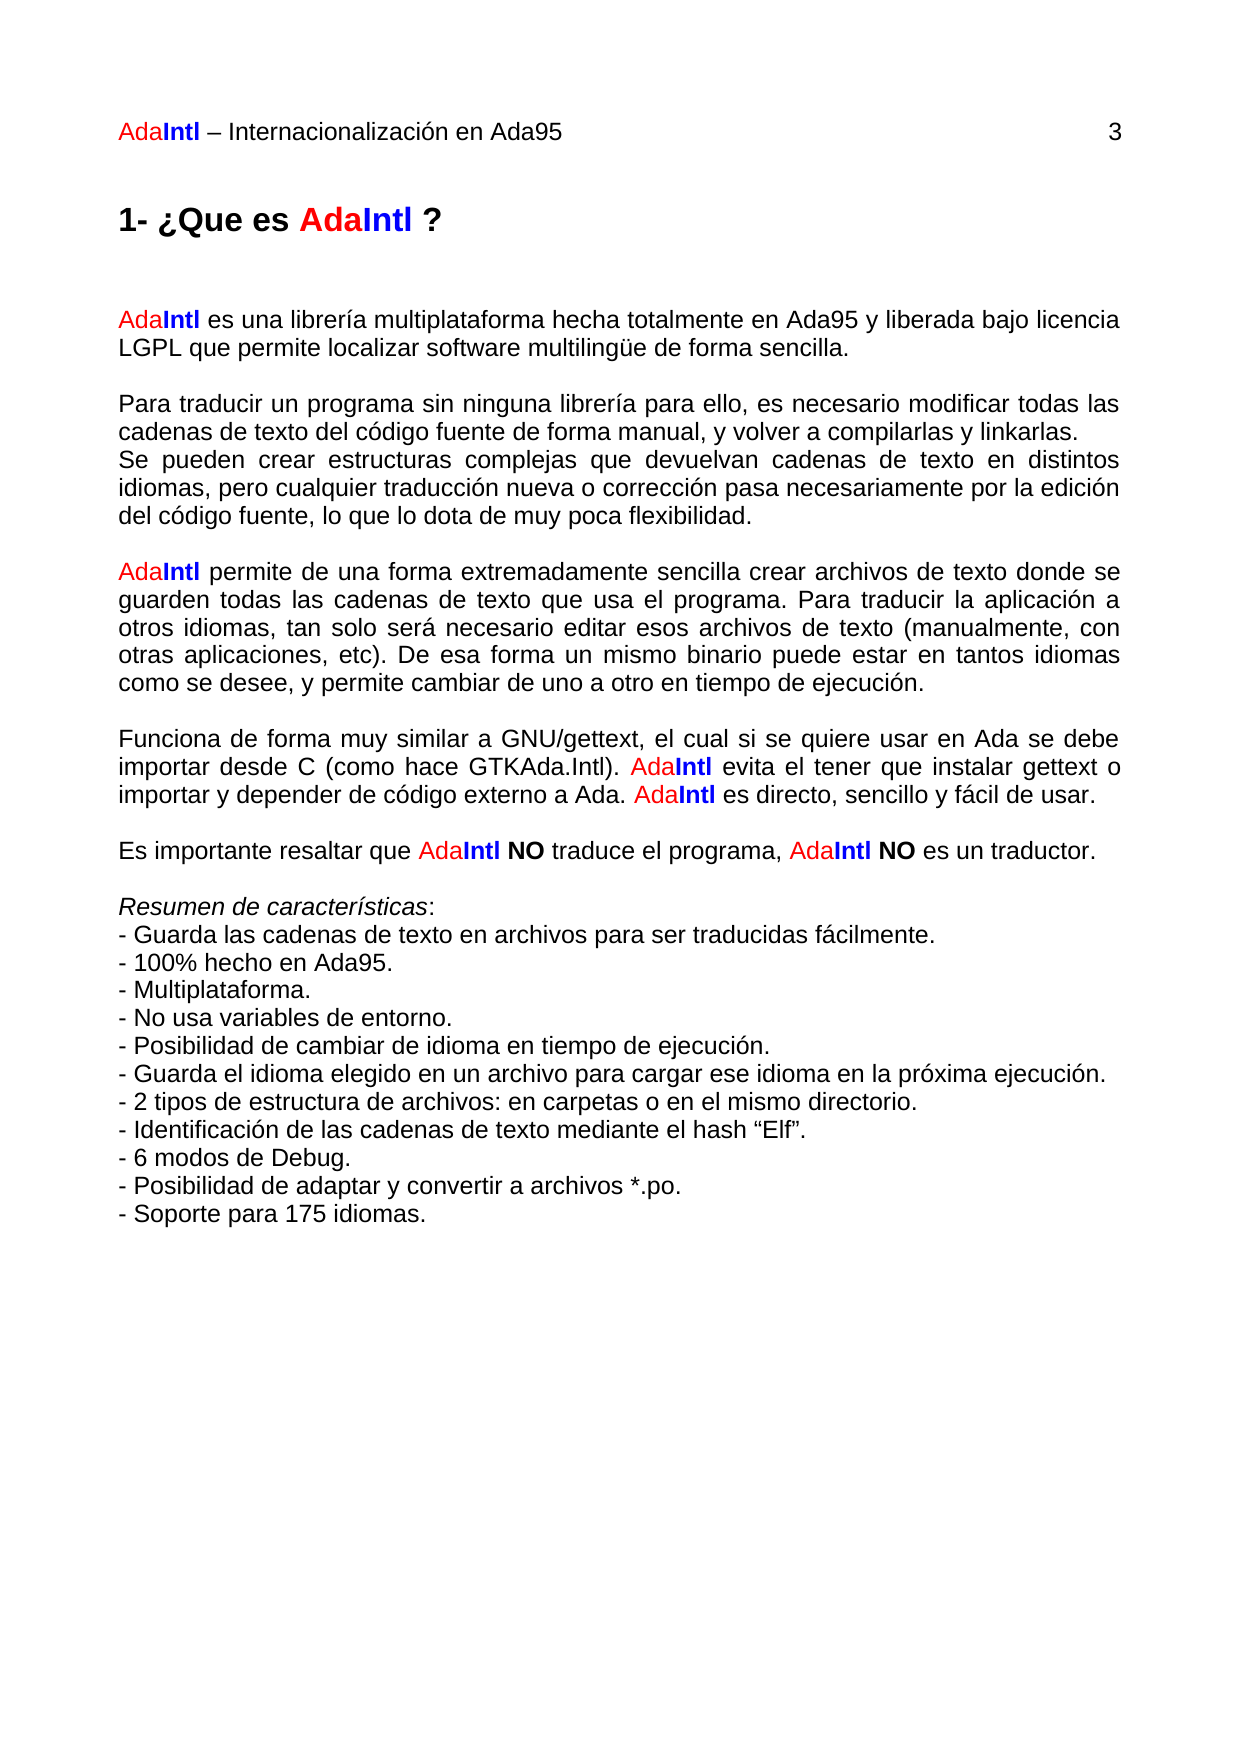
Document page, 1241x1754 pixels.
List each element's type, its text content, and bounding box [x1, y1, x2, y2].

text - 6 modos de Debug. [118, 1144, 1122, 1172]
text - Identificación de las cadenas de texto mediante el hash “Elf”. [118, 1116, 1122, 1144]
text Se pueden crear estructuras complejas que devuelvan cadenas de texto en distintos idiomas, pero cualquier traducción nueva o corrección pasa necesariamente por la edición del código fuente, lo que lo dota de muy poca flexibilidad. [118, 446, 1122, 530]
text - Guarda el idioma elegido en un archivo para cargar ese idioma en la próxima ejecución. [118, 1060, 1122, 1088]
text Es importante resaltar que AdaIntl NO traduce el programa, AdaIntl NO es un traductor. [118, 837, 1122, 865]
text Funciona de forma muy similar a GNU/gettext, el cual si se quiere usar en Ada se debe importar desde C (como hace GTKAda.Intl). AdaIntl evita el tener que instalar gettext o importar y depender de código externo a Ada. AdaIntl es directo, sencillo y fácil de usar. [118, 725, 1122, 809]
text Para traducir un programa sin ninguna librería para ello, es necesario modificar todas las cadenas de texto del código fuente de forma manual, y volver a compilarlas y linkarlas. [118, 390, 1122, 446]
text - Multiplataforma. [118, 976, 1122, 1004]
text - 100% hecho en Ada95. [118, 948, 1122, 976]
text - Posibilidad de cambiar de idioma en tiempo de ejecución. [118, 1032, 1122, 1060]
text AdaIntl permite de una forma extremadamente sencilla crear archivos de texto donde se guarden todas las cadenas de texto que usa el programa. Para traducir la aplicación a otros idiomas, tan solo será necesario editar esos archivos de texto (manualmente, con otras aplicaciones, etc). De esa forma un mismo binario puede estar en tantos idiomas como se desee, y permite cambiar de uno a otro en tiempo de ejecución. [118, 558, 1122, 697]
subtitle 1- ¿Que es AdaIntl ? [118, 201, 1122, 238]
text - Guarda las cadenas de texto en archivos para ser traducidas fácilmente. [118, 921, 1122, 948]
text - Soporte para 175 idiomas. [118, 1200, 1122, 1228]
text - 2 tipos de estructura de archivos: en carpetas o en el mismo directorio. [118, 1088, 1122, 1116]
text Resumen de características: [118, 893, 1122, 921]
text - Posibilidad de adaptar y convertir a archivos *.po. [118, 1172, 1122, 1200]
text - No usa variables de entorno. [118, 1004, 1122, 1032]
text AdaIntl es una librería multiplataforma hecha totalmente en Ada95 y liberada bajo licencia LGPL que permite localizar software multilingüe de forma sencilla. [118, 306, 1122, 362]
